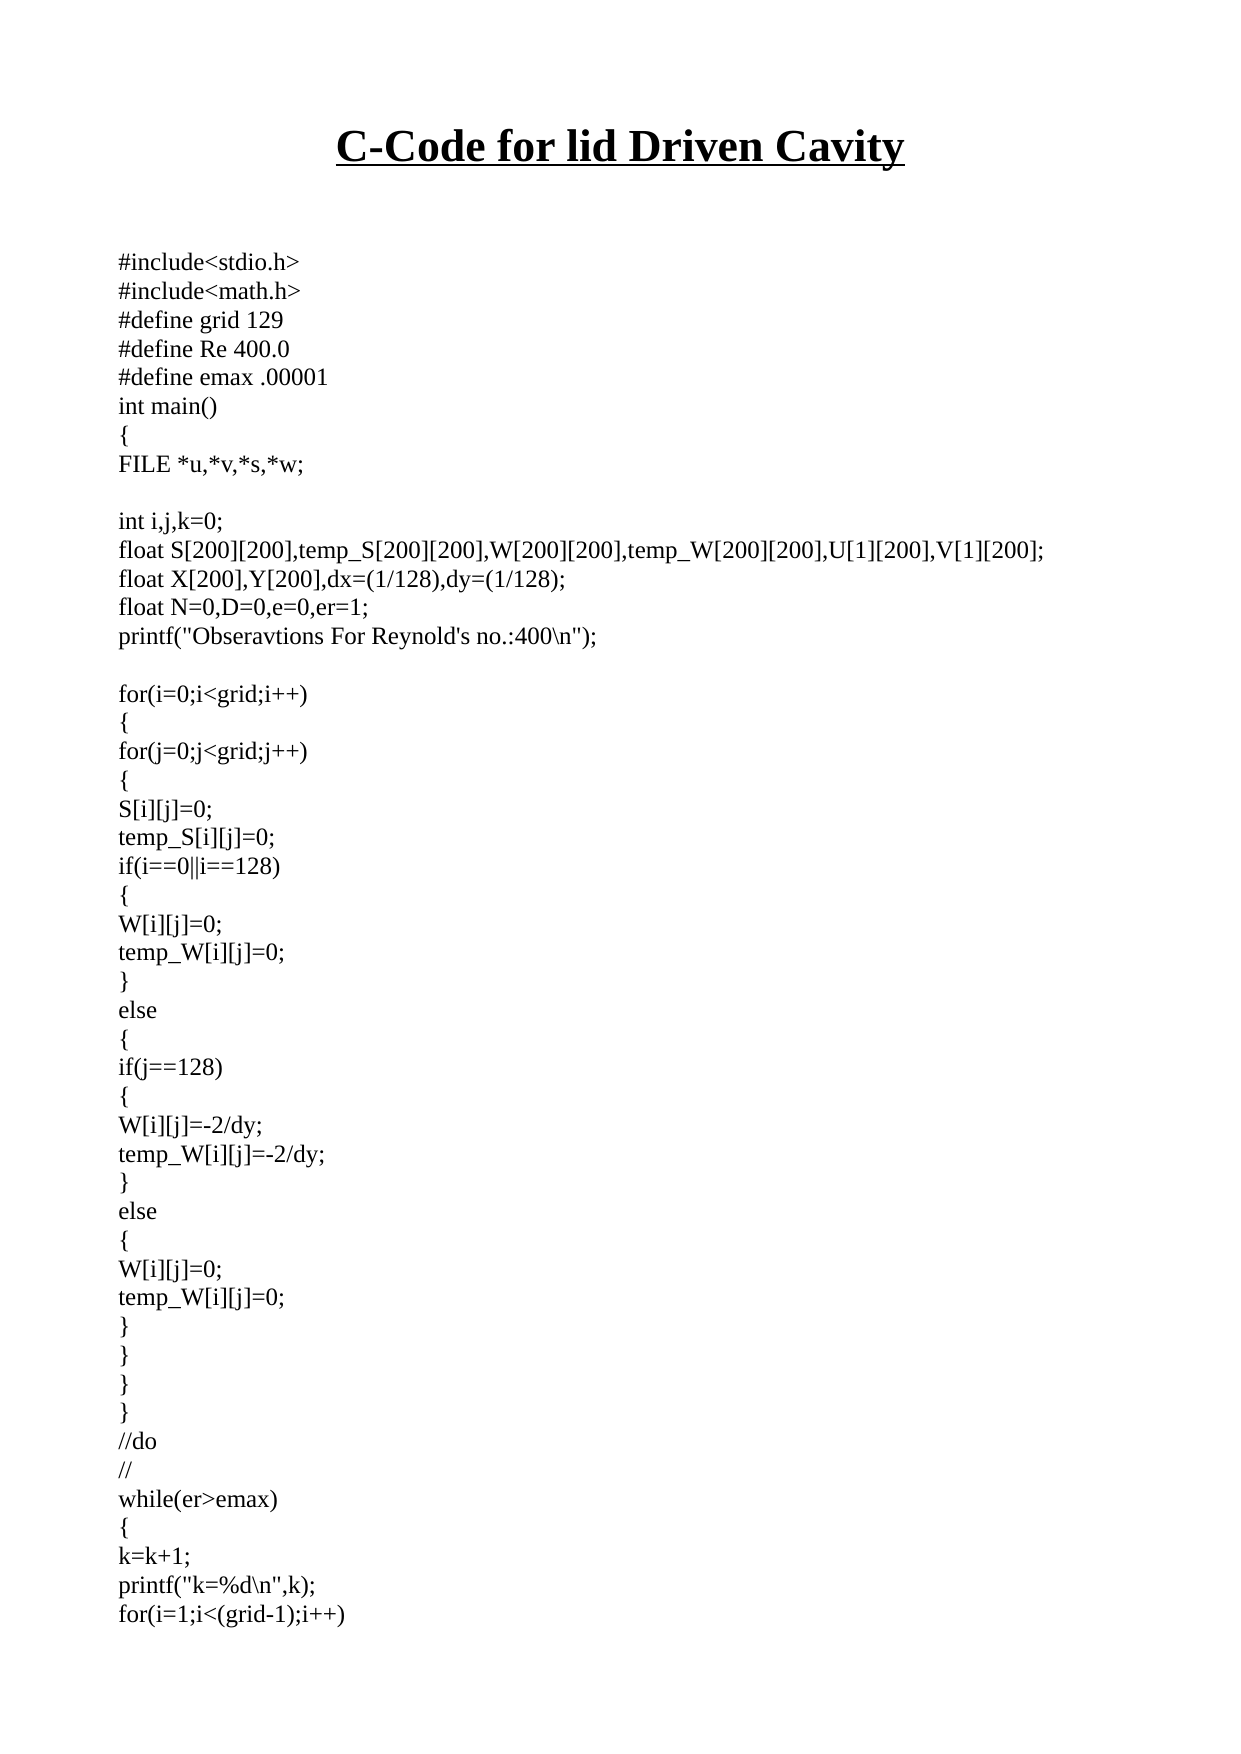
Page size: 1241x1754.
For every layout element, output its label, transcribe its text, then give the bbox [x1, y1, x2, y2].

text int i,j,k=0; [118, 506, 1122, 535]
text #define emax .00001 [118, 362, 1122, 391]
text float X[200],Y[200],dx=(1/128),dy=(1/128); [118, 564, 1122, 592]
text } [118, 1369, 1122, 1397]
text temp_S[i][j]=0; [118, 822, 1122, 851]
text C-Code for lid Driven Cavity [118, 118, 1122, 171]
text W[i][j]=0; [118, 1254, 1122, 1282]
text if(j==128) [118, 1052, 1122, 1081]
text #define grid 129 [118, 305, 1122, 334]
text while(er>emax) [118, 1484, 1122, 1512]
text } [118, 1340, 1122, 1369]
text printf("k=%d\n",k); [118, 1570, 1122, 1599]
text } [118, 1397, 1122, 1426]
text } [118, 1311, 1122, 1340]
text { [118, 1225, 1122, 1254]
text #include<stdio.h> [118, 247, 1122, 276]
text { [118, 880, 1122, 909]
text int main() [118, 391, 1122, 420]
text W[i][j]=0; [118, 909, 1122, 937]
text W[i][j]=-2/dy; [118, 1110, 1122, 1139]
text //do [118, 1426, 1122, 1455]
text else [118, 995, 1122, 1024]
text FILE *u,*v,*s,*w; [118, 449, 1122, 477]
text { [118, 765, 1122, 794]
text #define Re 400.0 [118, 334, 1122, 362]
text { [118, 420, 1122, 449]
text printf("Obseravtions For Reynold's no.:400\n"); [118, 621, 1122, 650]
text { [118, 707, 1122, 736]
text float N=0,D=0,e=0,er=1; [118, 592, 1122, 621]
text for(i=1;i<(grid-1);i++) [118, 1599, 1122, 1627]
text S[i][j]=0; [118, 794, 1122, 822]
text { [118, 1024, 1122, 1052]
text } [118, 1167, 1122, 1196]
text for(j=0;j<grid;j++) [118, 736, 1122, 765]
text { [118, 1512, 1122, 1541]
text { [118, 1081, 1122, 1110]
text #include<math.h> [118, 276, 1122, 305]
text float S[200][200],temp_S[200][200],W[200][200],temp_W[200][200],U[1][200],V[1][200]; [118, 535, 1122, 564]
text temp_W[i][j]=0; [118, 937, 1122, 966]
text temp_W[i][j]=-2/dy; [118, 1139, 1122, 1167]
text // [118, 1455, 1122, 1484]
text for(i=0;i<grid;i++) [118, 679, 1122, 707]
text if(i==0||i==128) [118, 851, 1122, 880]
text temp_W[i][j]=0; [118, 1282, 1122, 1311]
text k=k+1; [118, 1541, 1122, 1570]
text } [118, 966, 1122, 995]
text else [118, 1196, 1122, 1225]
